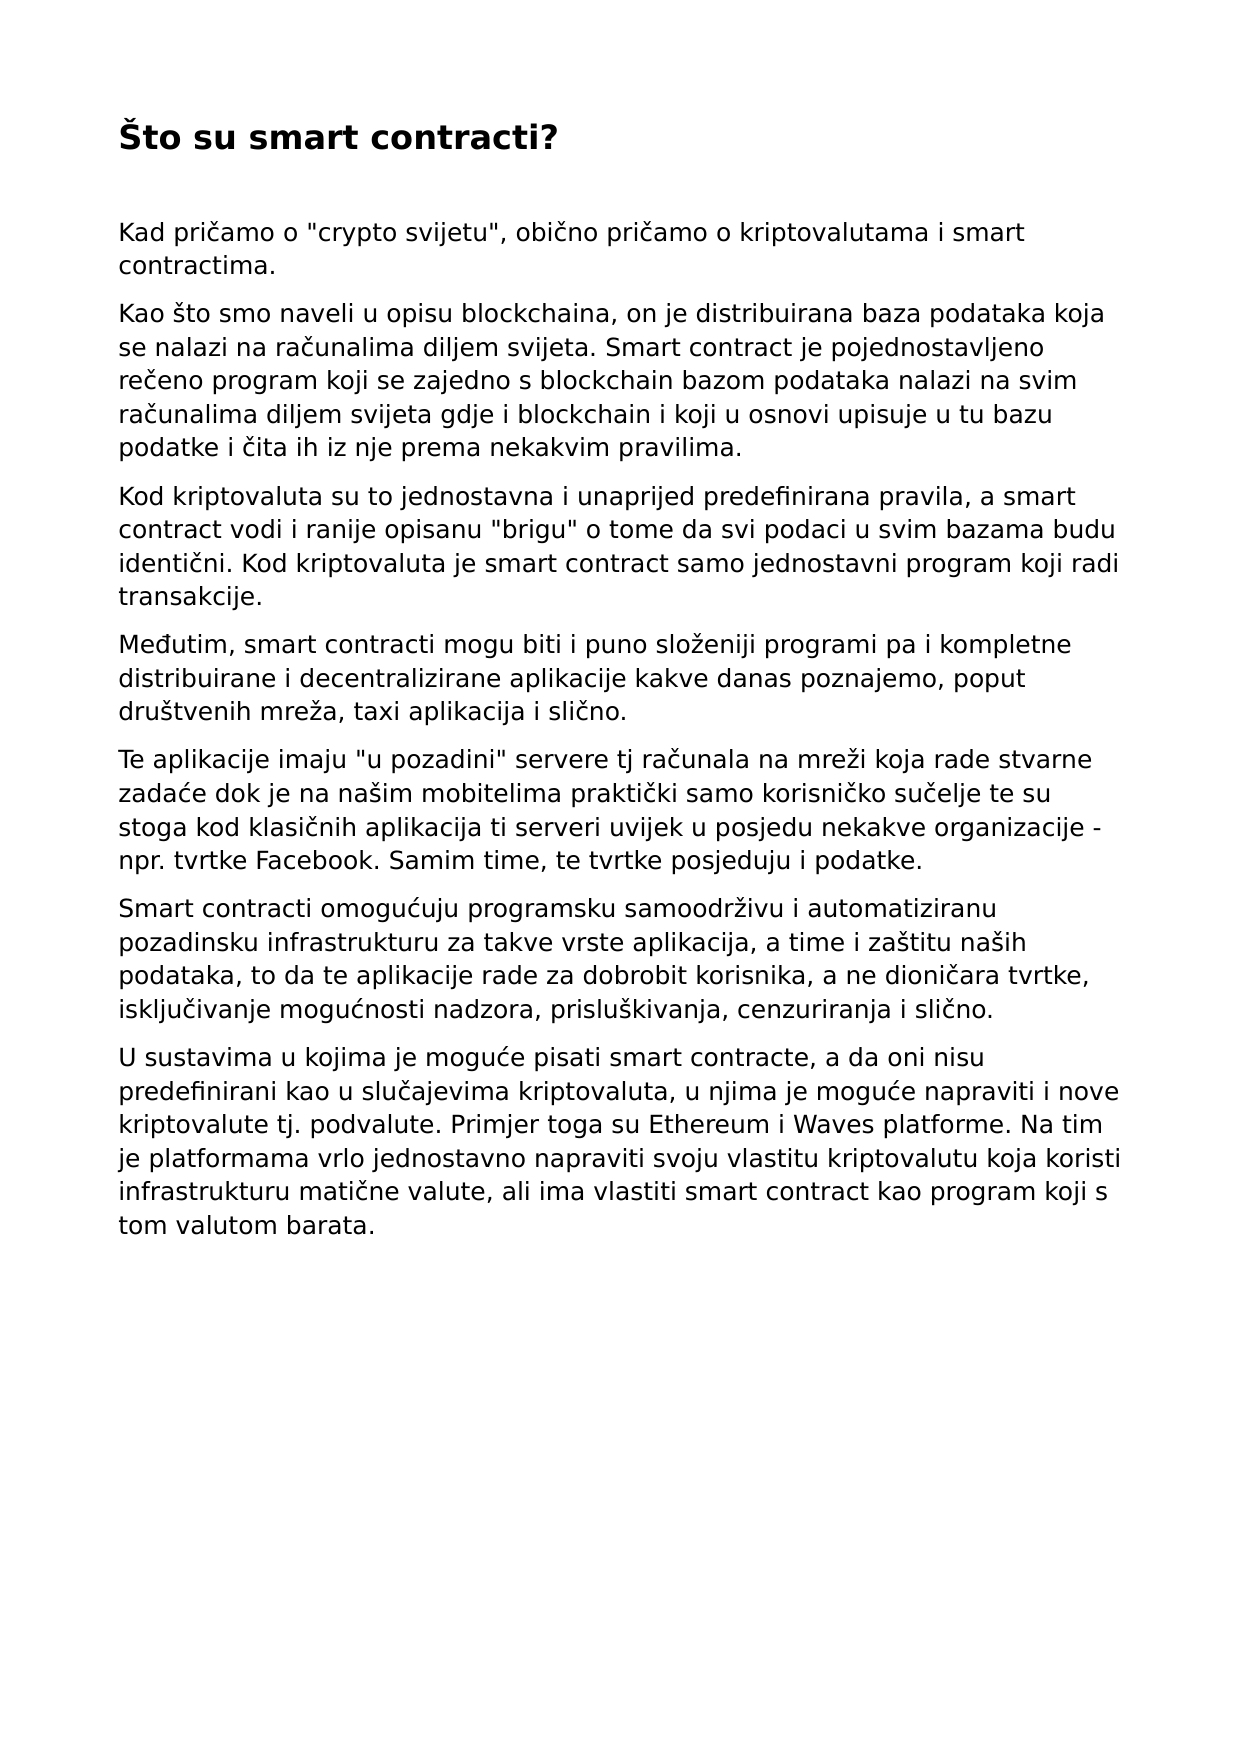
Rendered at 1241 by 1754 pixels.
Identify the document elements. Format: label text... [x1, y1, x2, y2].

text Smart contracti omogućuju programsku samoodrživu i automatiziranu pozadinsku infrastrukturu za takve vrste aplikacija, a time i zaštitu naših podataka, to da te aplikacije rade za dobrobit korisnika, a ne dioničara tvrtke, isključivanje mogućnosti nadzora, prisluškivanja, cenzuriranja i slično. [118, 894, 1122, 1024]
text Međutim, smart contracti mogu biti i puno složeniji programi pa i kompletne distribuirane i decentralizirane aplikacije kakve danas poznajemo, poput društvenih mreža, taxi aplikacija i slično. [118, 631, 1122, 727]
text Te aplikacije imaju "u pozadini" servere tj računala na mreži koja rade stvarne zadaće dok je na našim mobitelima praktički samo korisničko sučelje te su stoga kod klasičnih aplikacija ti serveri uvijek u posjedu nekakve organizacije - npr. tvrtke Facebook. Samim time, te tvrtke posjeduju i podatke. [118, 746, 1122, 876]
text Kad pričamo o "crypto svijetu", obično pričamo o kriptovalutama i smart contractima. [118, 218, 1122, 281]
text Kao što smo naveli u opisu blockchaina, on je distribuirana baza podataka koja se nalazi na računalima diljem svijeta. Smart contract je pojednostavljeno rečeno program koji se zajedno s blockchain bazom podataka nalazi na svim računalima diljem svijeta gdje i blockchain i koji u osnovi upisuje u tu bazu podatke i čita ih iz nje prema nekakvim pravilima. [118, 299, 1122, 463]
subtitle Što su smart contracti? [118, 118, 1122, 157]
text U sustavima u kojima je moguće pisati smart contracte, a da oni nisu predefinirani kao u slučajevima kriptovaluta, u njima je moguće napraviti i nove kriptovalute tj. podvalute. Primjer toga su Ethereum i Waves platforme. Na tim je platformama vrlo jednostavno napraviti svoju vlastitu kriptovalutu koja koristi infrastrukturu matične valute, ali ima vlastiti smart contract kao program koji s tom valutom barata. [118, 1043, 1122, 1273]
text Kod kriptovaluta su to jednostavna i unaprijed predefinirana pravila, a smart contract vodi i ranije opisanu "brigu" o tome da svi podaci u svim bazama budu identični. Kod kriptovaluta je smart contract samo jednostavni program koji radi transakcije. [118, 482, 1122, 612]
